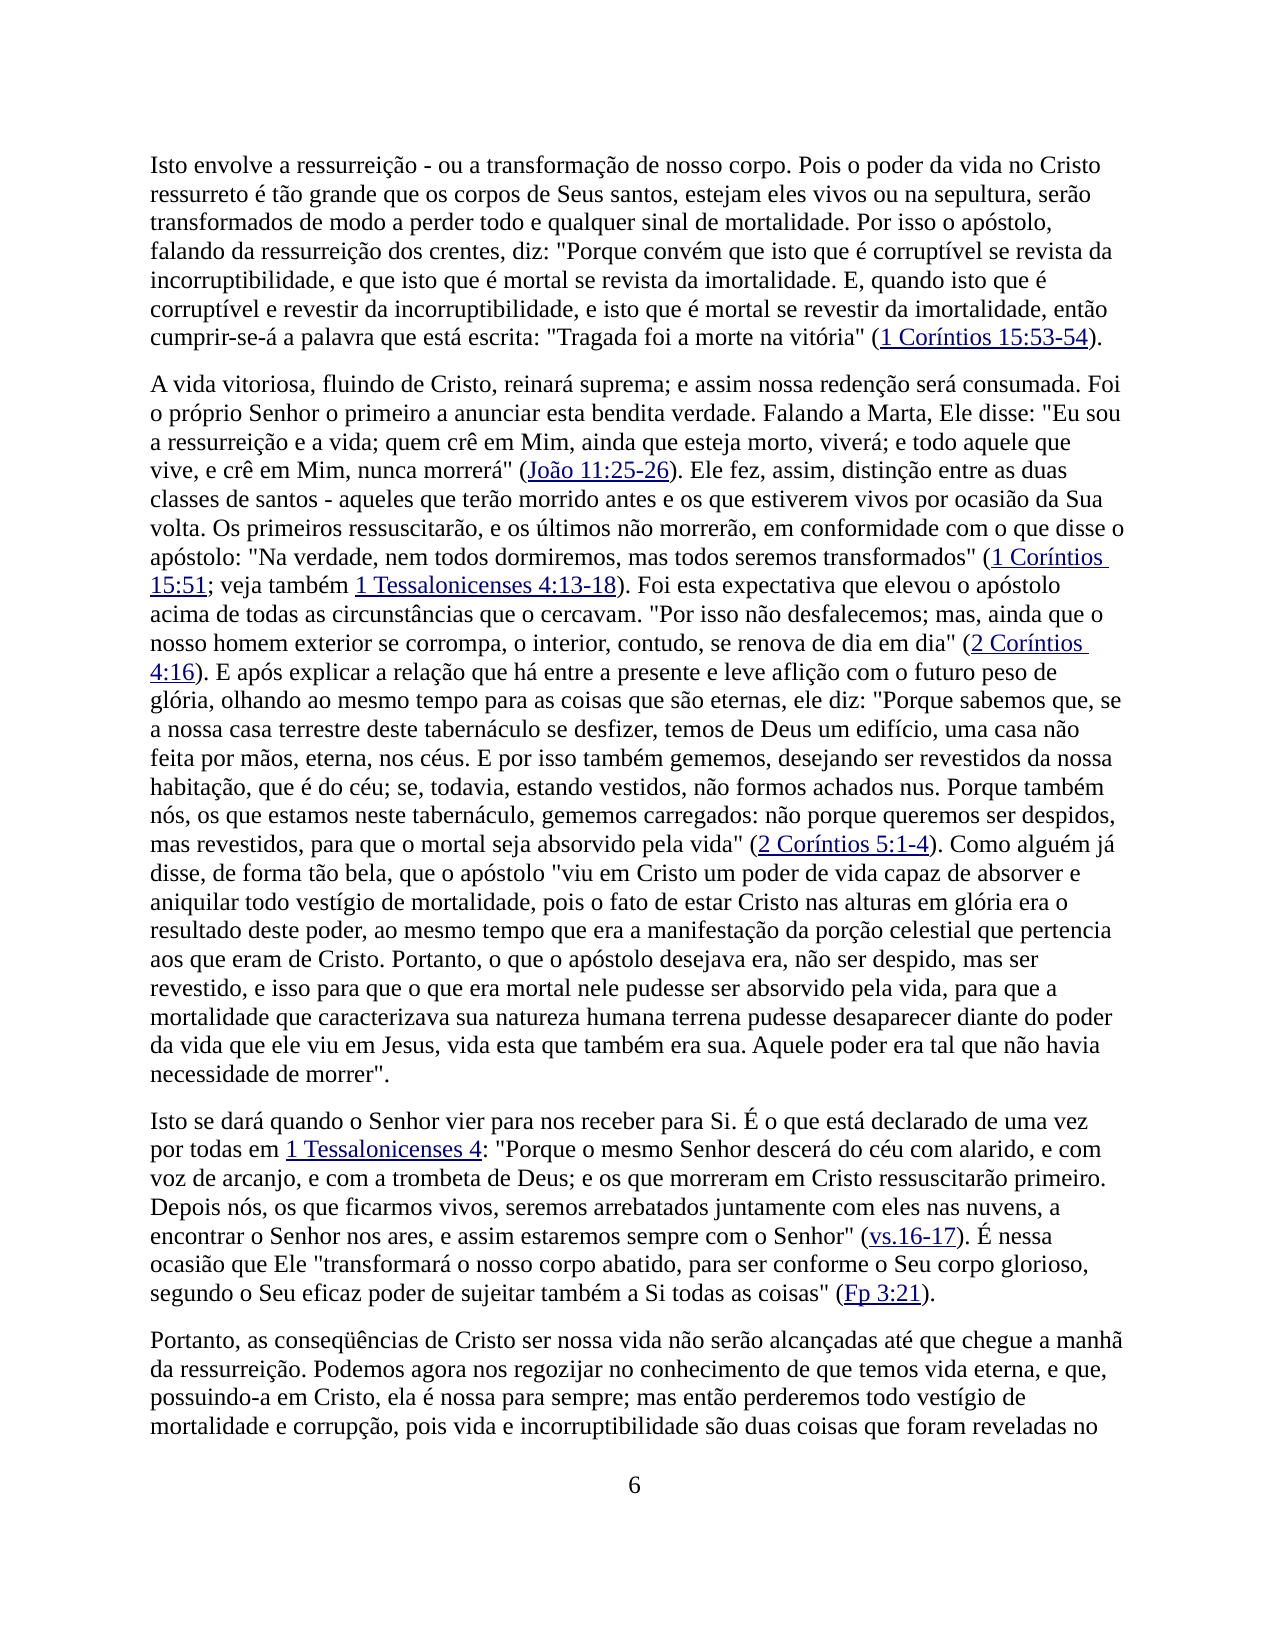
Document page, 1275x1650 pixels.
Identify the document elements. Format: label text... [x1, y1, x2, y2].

text Isto envolve a ressurreição - ou a transformação de nosso corpo. Pois o poder da vida no Cristo ressurreto é tão grande que os corpos de Seus santos, estejam eles vivos ou na sepultura, serão transformados de modo a perder todo e qualquer sinal de mortalidade. Por isso o apóstolo, falando da ressurreição dos crentes, diz: "Porque convém que isto que é corruptível se revista da incorruptibilidade, e que isto que é mortal se revista da imortalidade. E, quando isto que é corruptível e revestir da incorruptibilidade, e isto que é mortal se revestir da imortalidade, então cumprir-se-á a palavra que está escrita: "Tragada foi a morte na vitória" (1 Coríntios 15:53-54). [150, 150, 1125, 351]
text Isto se dará quando o Senhor vier para nos receber para Si. É o que está declarado de uma vez por todas em 1 Tessalonicenses 4: "Porque o mesmo Senhor descerá do céu com alarido, e com voz de arcanjo, e com a trombeta de Deus; e os que morreram em Cristo ressuscitarão primeiro. Depois nós, os que ficarmos vivos, seremos arrebatados juntamente com eles nas nuvens, a encontrar o Senhor nos ares, e assim estaremos sempre com o Senhor" (vs.16-17). É nessa ocasião que Ele "transformará o nosso corpo abatido, para ser conforme o Seu corpo glorioso, segundo o Seu eficaz poder de sujeitar também a Si todas as coisas" (Fp 3:21). [150, 1106, 1125, 1307]
text Portanto, as conseqüências de Cristo ser nossa vida não serão alcançadas até que chegue a manhã da ressurreição. Podemos agora nos regozijar no conhecimento de que temos vida eterna, e que, possuindo-a em Cristo, ela é nossa para sempre; mas então perderemos todo vestígio de mortalidade e corrupção, pois vida e incorruptibilidade são duas coisas que foram reveladas no [150, 1325, 1125, 1440]
text A vida vitoriosa, fluindo de Cristo, reinará suprema; e assim nossa redenção será consumada. Foi o próprio Senhor o primeiro a anunciar esta bendita verdade. Falando a Marta, Ele disse: "Eu sou a ressurreição e a vida; quem crê em Mim, ainda que esteja morto, viverá; e todo aquele que vive, e crê em Mim, nunca morrerá" (João 11:25-26). Ele fez, assim, distinção entre as duas classes de santos - aqueles que terão morrido antes e os que estiverem vivos por ocasião da Sua volta. Os primeiros ressuscitarão, e os últimos não morrerão, em conformidade com o que disse o apóstolo: "Na verdade, nem todos dormiremos, mas todos seremos transformados" (1 Coríntios 15:51; veja também 1 Tessalonicenses 4:13-18). Foi esta expectativa que elevou o apóstolo acima de todas as circunstâncias que o cercavam. "Por isso não desfalecemos; mas, ainda que o nosso homem exterior se corrompa, o interior, contudo, se renova de dia em dia" (2 Coríntios 4:16). E após explicar a relação que há entre a presente e leve aflição com o futuro peso de glória, olhando ao mesmo tempo para as coisas que são eternas, ele diz: "Porque sabemos que, se a nossa casa terrestre deste tabernáculo se desfizer, temos de Deus um edifício, uma casa não feita por mãos, eterna, nos céus. E por isso também gememos, desejando ser revestidos da nossa habitação, que é do céu; se, todavia, estando vestidos, não formos achados nus. Porque também nós, os que estamos neste tabernáculo, gememos carregados: não porque queremos ser despidos, mas revestidos, para que o mortal seja absorvido pela vida" (2 Coríntios 5:1-4). Como alguém já disse, de forma tão bela, que o apóstolo "viu em Cristo um poder de vida capaz de absorver e aniquilar todo vestígio de mortalidade, pois o fato de estar Cristo nas alturas em glória era o resultado deste poder, ao mesmo tempo que era a manifestação da porção celestial que pertencia aos que eram de Cristo. Portanto, o que o apóstolo desejava era, não ser despido, mas ser revestido, e isso para que o que era mortal nele pudesse ser absorvido pela vida, para que a mortalidade que caracterizava sua natureza humana terrena pudesse desaparecer diante do poder da vida que ele viu em Jesus, vida esta que também era sua. Aquele poder era tal que não havia necessidade de morrer". [150, 369, 1125, 1088]
